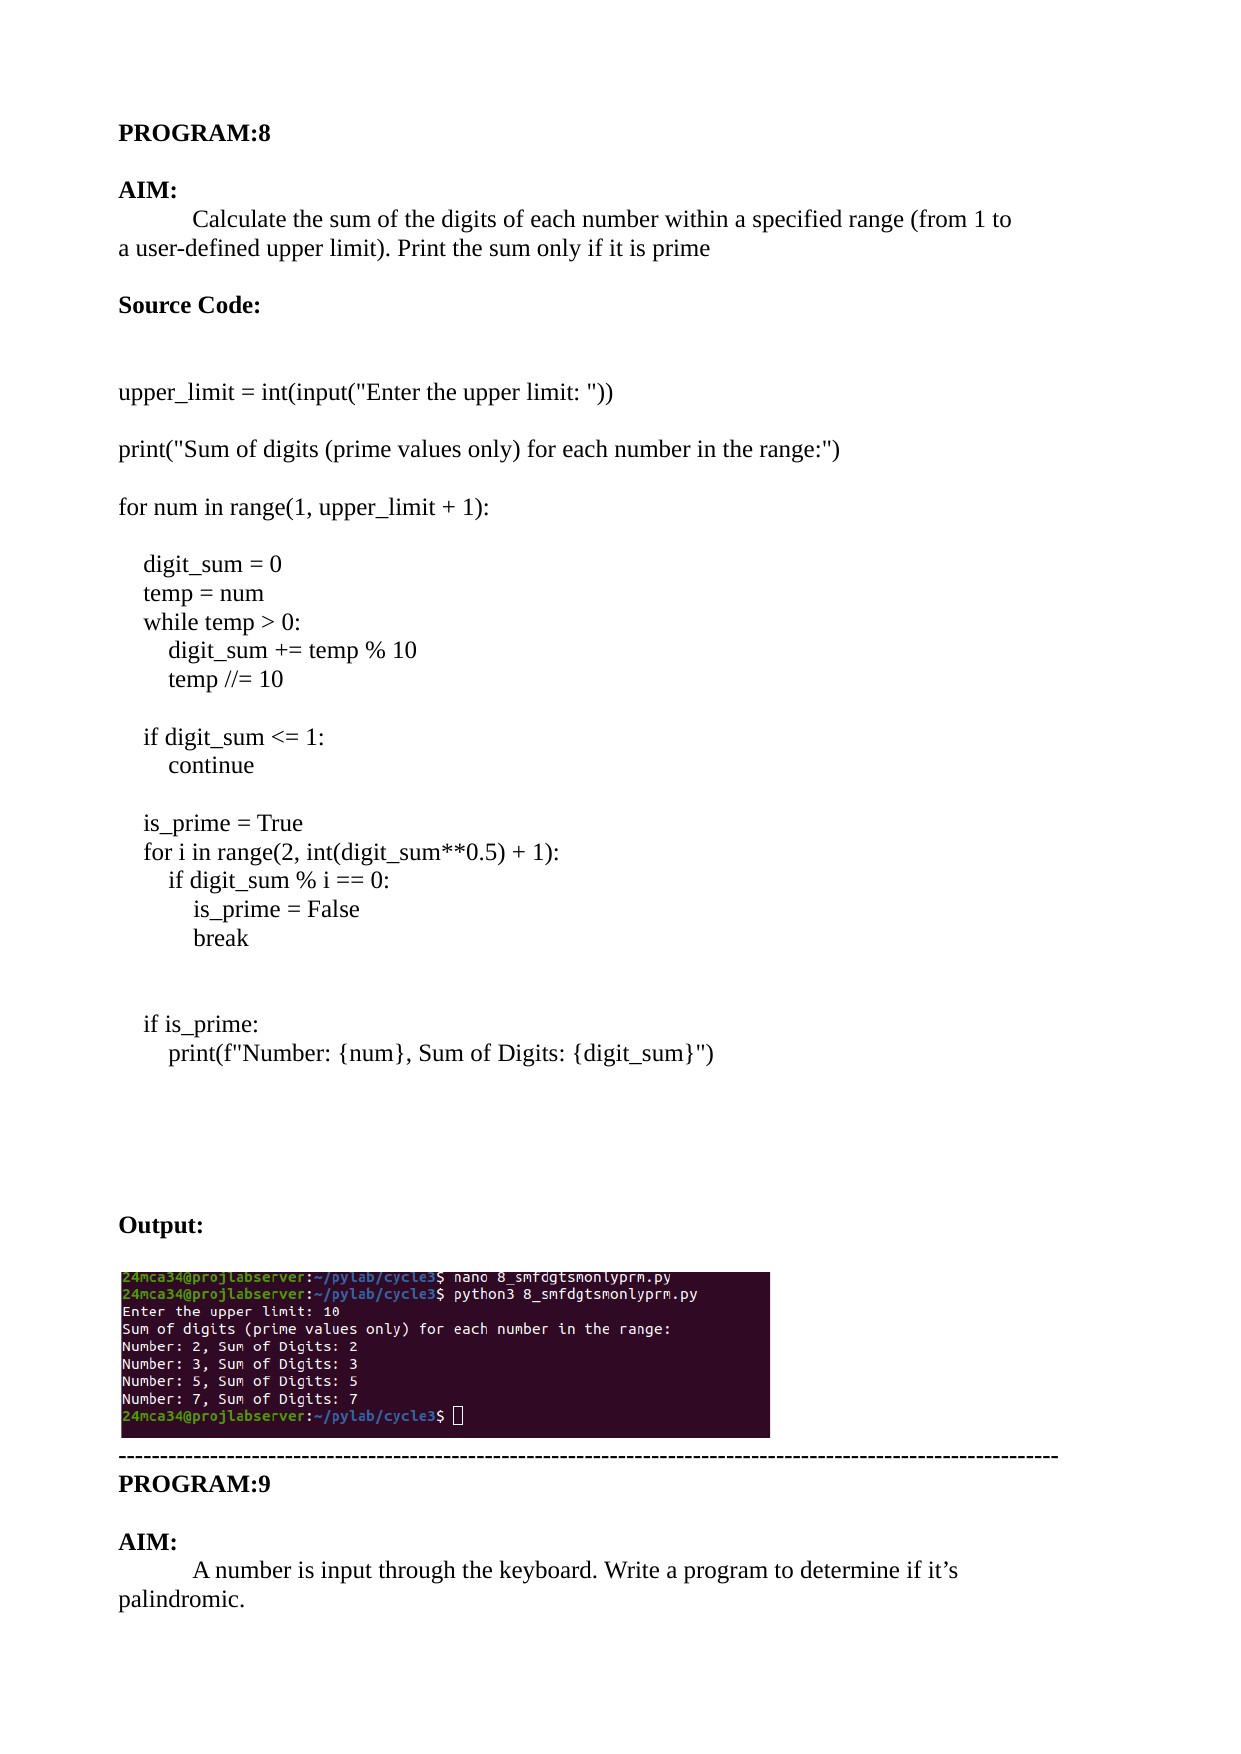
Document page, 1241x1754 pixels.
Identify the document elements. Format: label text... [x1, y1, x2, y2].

text while temp > 0: [118, 607, 1122, 636]
text digit_sum += temp % 10 [118, 636, 1122, 664]
text print("Sum of digits (prime values only) for each number in the range:") [118, 434, 1122, 463]
text if digit_sum <= 1: [118, 722, 1122, 751]
text temp = num [118, 578, 1122, 607]
text a user-defined upper limit). Print the sum only if it is prime [118, 233, 1122, 262]
text continue [118, 751, 1122, 779]
text if digit_sum % i == 0: [118, 866, 1122, 894]
text digit_sum = 0 [118, 549, 1122, 578]
text print(f"Number: {num}, Sum of Digits: {digit_sum}") [118, 1038, 1122, 1067]
text PROGRAM:9 [118, 1469, 1122, 1498]
text A number is input through the keyboard. Write a program to determine if it’s [118, 1556, 1122, 1584]
text PROGRAM:8 [118, 118, 1122, 147]
text if is_prime: [118, 1009, 1122, 1038]
text AIM: [118, 1527, 1122, 1556]
text Source Code: [118, 291, 1122, 319]
text temp //= 10 [118, 664, 1122, 693]
text is_prime = True [118, 808, 1122, 837]
text upper_limit = int(input("Enter the upper limit: ")) [118, 377, 1122, 406]
text break [118, 923, 1122, 952]
text Calculate the sum of the digits of each number within a specified range (from 1 to [118, 204, 1122, 233]
text for i in range(2, int(digit_sum**0.5) + 1): [118, 837, 1122, 866]
text Output: [118, 1211, 1122, 1239]
text for num in range(1, upper_limit + 1): [118, 492, 1122, 521]
text is_prime = False [118, 894, 1122, 923]
text palindromic. [118, 1584, 1122, 1613]
text ----------------------------------------------------------------------------------------------------------------- [118, 1441, 1122, 1469]
text AIM: [118, 176, 1122, 204]
